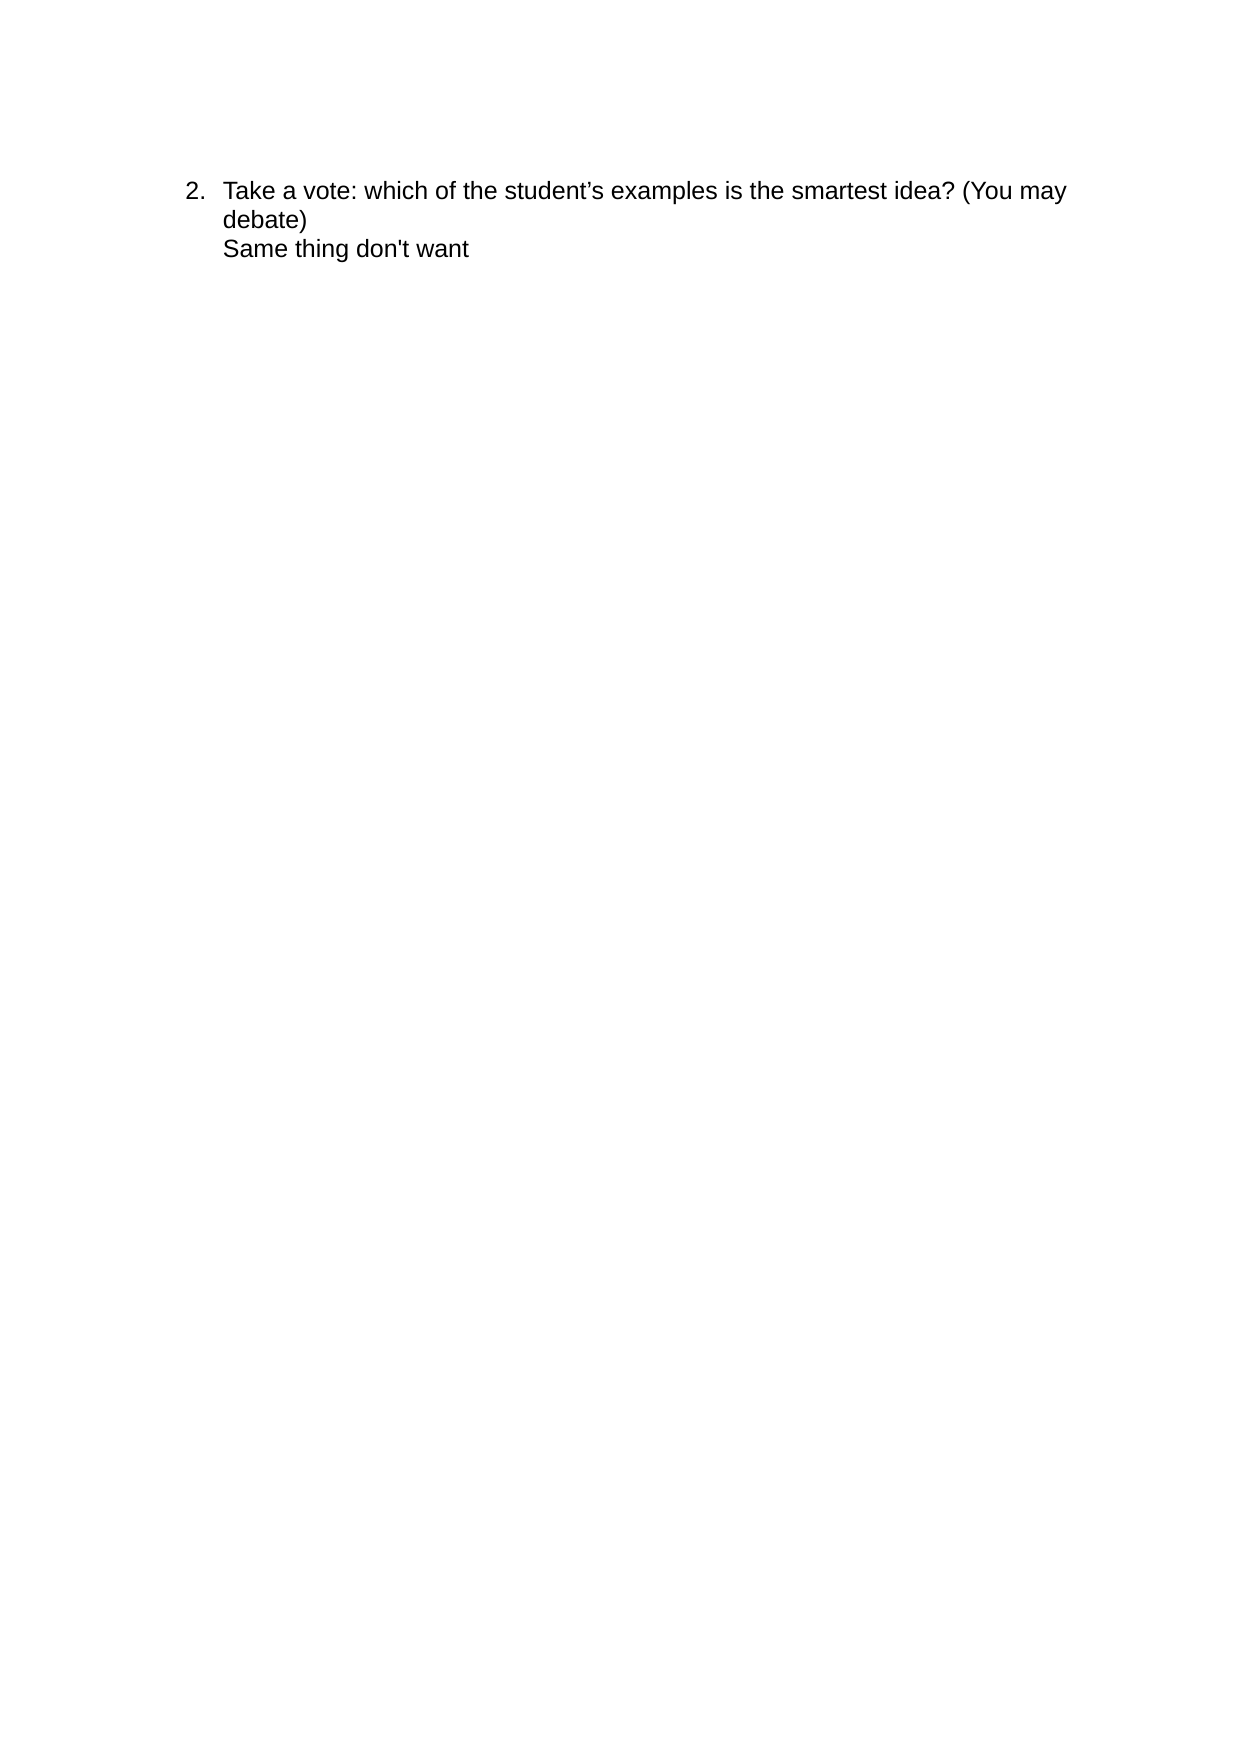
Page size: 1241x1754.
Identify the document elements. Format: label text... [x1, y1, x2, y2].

list Same thing don't want [185, 234, 1093, 263]
list Take a vote: which of the student’s examples is the smartest idea? (You may debate) [185, 176, 1093, 234]
